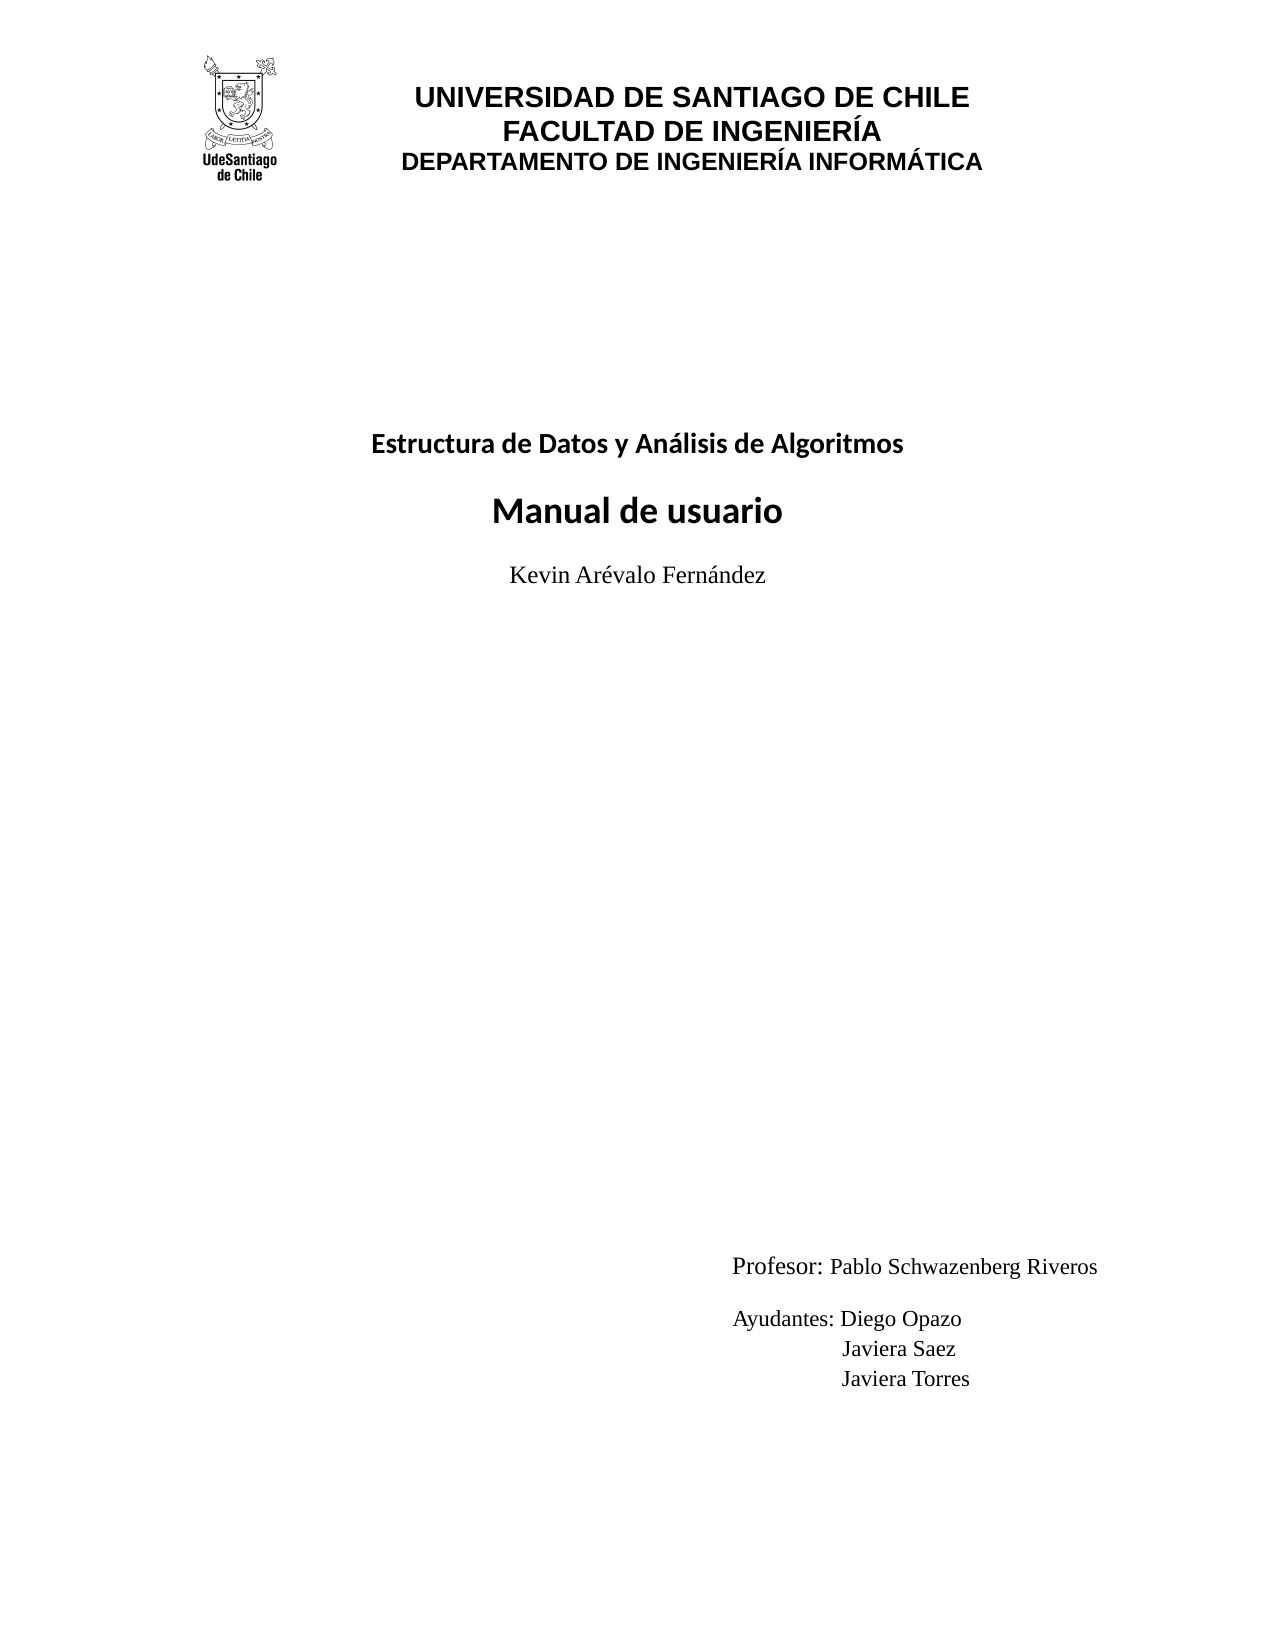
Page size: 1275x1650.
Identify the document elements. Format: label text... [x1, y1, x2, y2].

text Kevin Arévalo Fernández [177, 561, 1098, 589]
text Ayudantes: Diego Opazo [552, 1304, 1098, 1331]
text Javiera Saez [552, 1335, 1098, 1361]
picture [190, 47, 289, 189]
text Manual de usuario [177, 487, 1098, 533]
text Profesor: Pablo Schwazenberg Riveros [177, 1251, 1098, 1279]
text Javiera Torres [177, 1365, 1098, 1391]
text Estructura de Datos y Análisis de Algoritmos [177, 425, 1098, 461]
